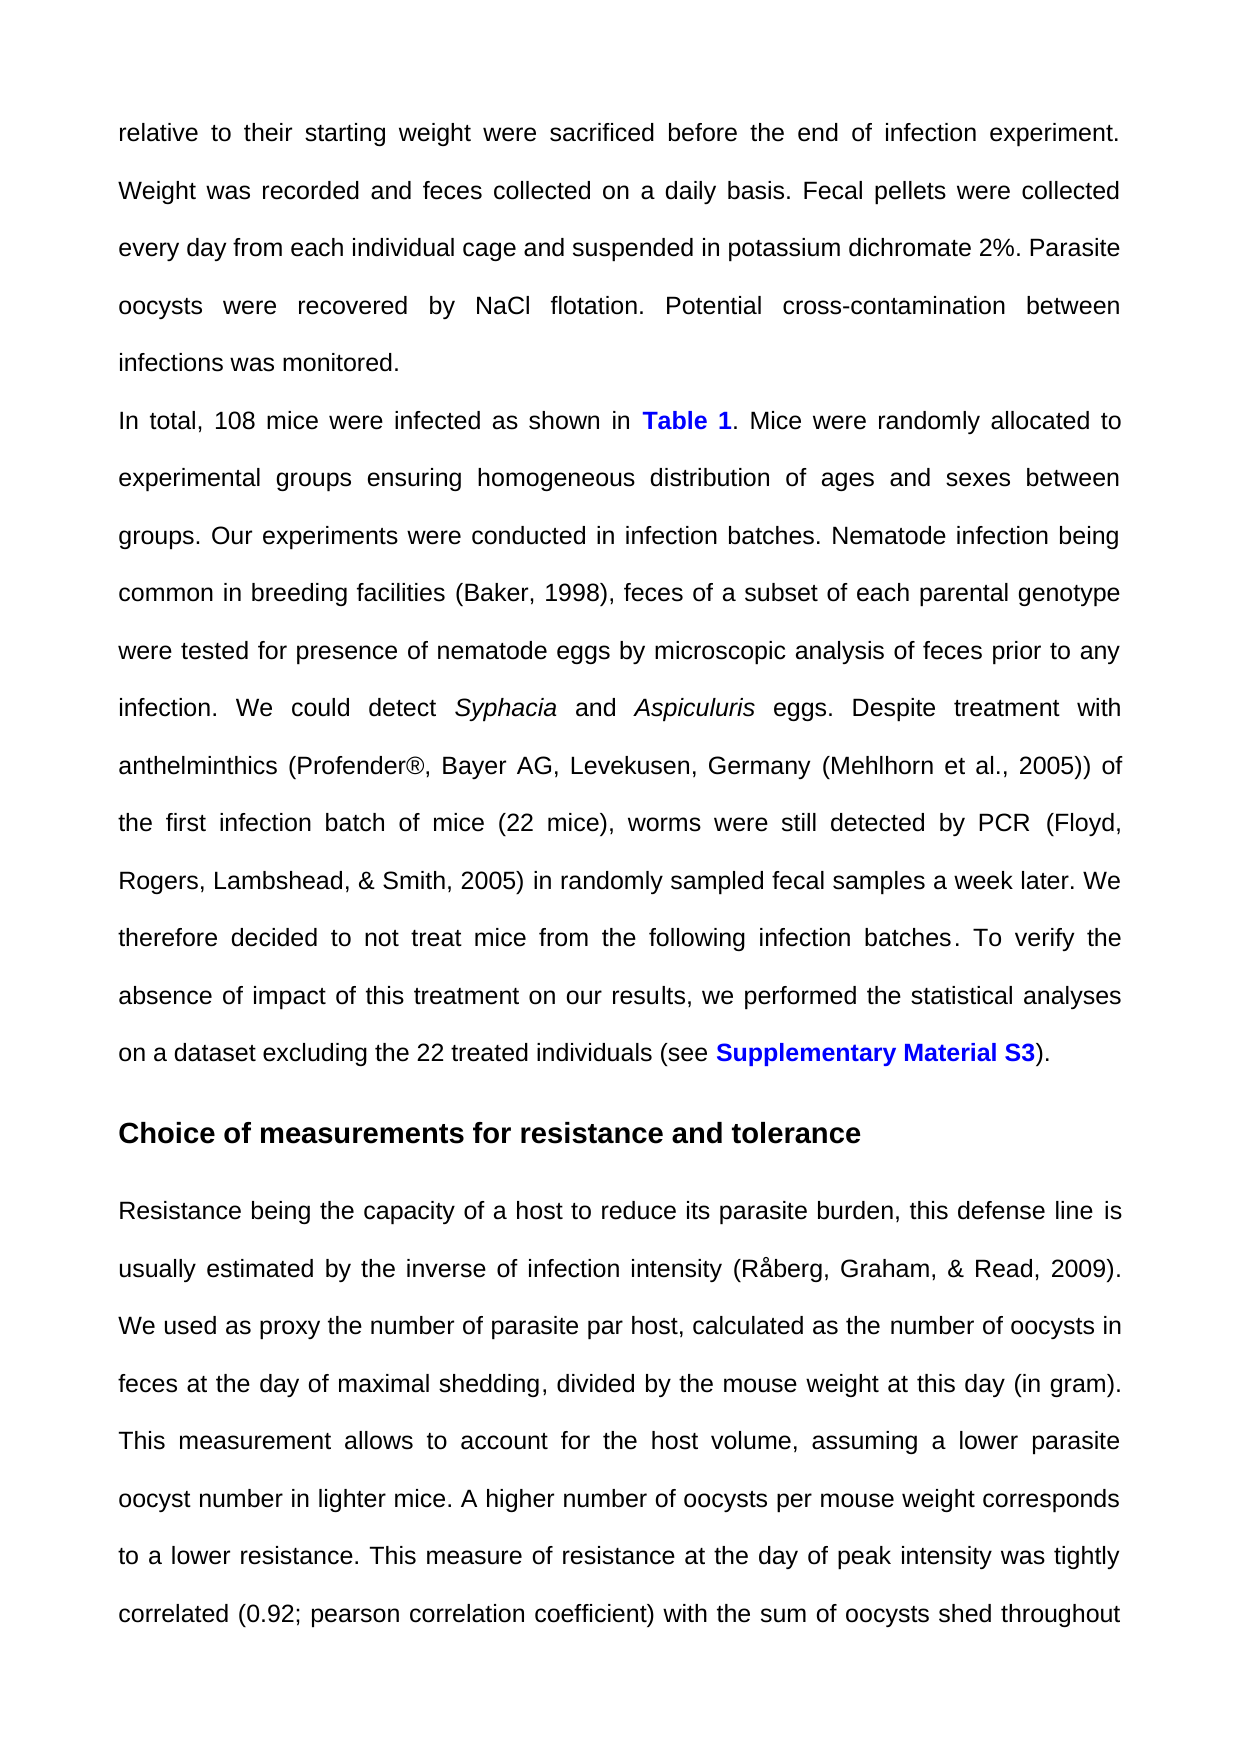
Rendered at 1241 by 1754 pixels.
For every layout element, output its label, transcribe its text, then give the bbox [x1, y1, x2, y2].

text relative to their starting weight were sacrificed before the end of infection experiment. Weight was recorded and feces collected on a daily basis. Fecal pellets were collected every day from each individual cage and suspended in potassium dichromate 2%. Parasite oocysts were recovered by NaCl flotation. Potential cross-contamination between infections was monitored. [118, 118, 1122, 377]
text In total, 108 mice were infected as shown in Table 1. Mice were randomly allocated to experimental groups ensuring homogeneous distribution of ages and sexes between groups. Our experiments were conducted in infection batches. Nematode infection being common in breeding facilities (Baker, 1998), feces of a subset of each parental genotype were tested for presence of nematode eggs by microscopic analysis of feces prior to any infection. We could detect Syphacia and Aspiculuris eggs. Despite treatment with anthelminthics (Profender®, Bayer AG, Levekusen, Germany (Mehlhorn et al., 2005)) of the first infection batch of mice (22 mice), worms were still detected by PCR (Floyd, Rogers, Lambshead, & Smith, 2005) in randomly sampled fecal samples a week later. We therefore decided to not treat mice from the following infection batches. To verify the absence of impact of this treatment on our results, we performed the statistical analyses on a dataset excluding the 22 treated individuals (see Supplementary Material S3). [118, 406, 1122, 1067]
subtitle Choice of measurements for resistance and tolerance [118, 1116, 1122, 1150]
text Resistance being the capacity of a host to reduce its parasite burden, this defense line is usually estimated by the inverse of infection intensity (Råberg, Graham, & Read, 2009). We used as proxy the number of parasite par host, calculated as the number of oocysts in feces at the day of maximal shedding, divided by the mouse weight at this day (in gram). This measurement allows to account for the host volume, assuming a lower parasite oocyst number in lighter mice. A higher number of oocysts per mouse weight corresponds to a lower resistance. This measure of resistance at the day of peak intensity was tightly correlated (0.92; pearson correlation coefficient) with the sum of oocysts shed throughout [118, 1196, 1122, 1627]
